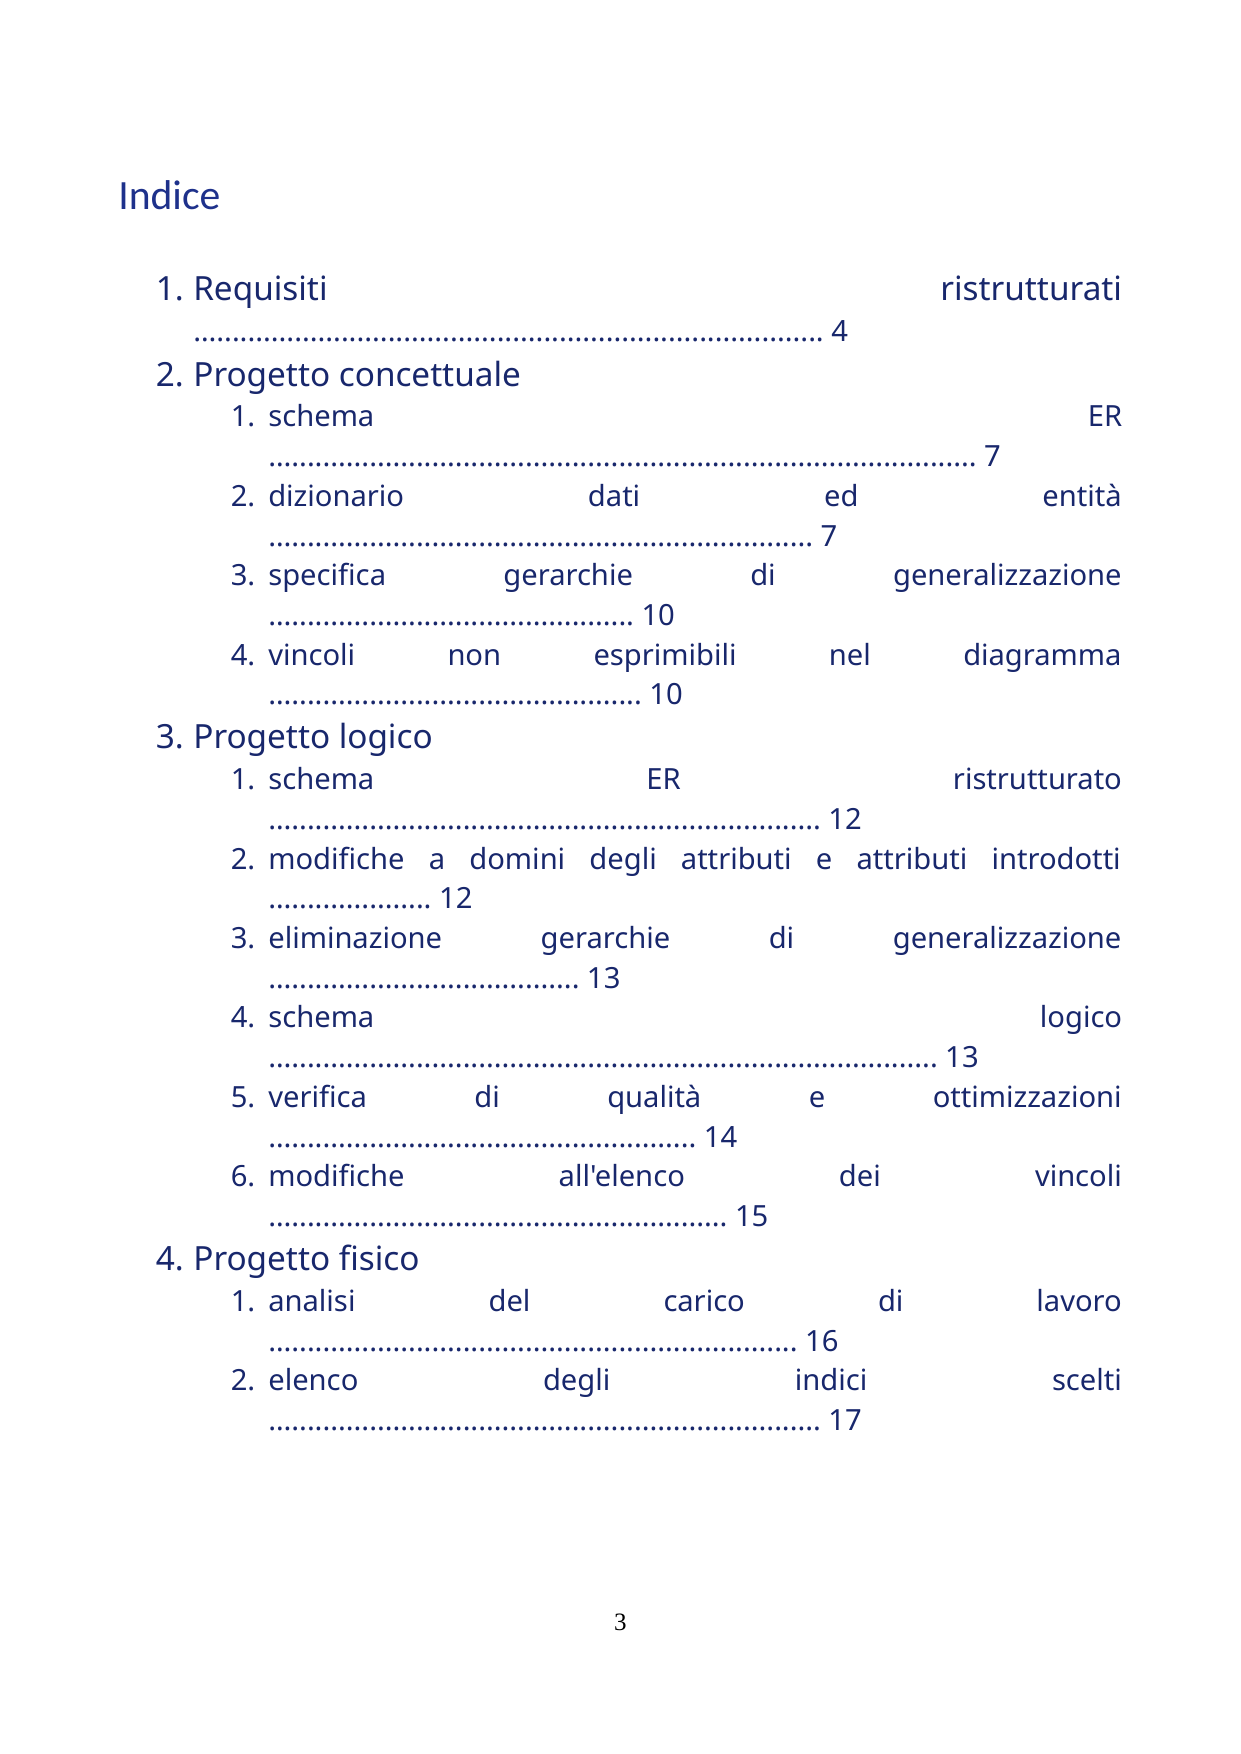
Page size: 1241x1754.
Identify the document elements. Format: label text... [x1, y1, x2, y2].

list Requisiti ristrutturati ….............................................................................. 4 [156, 265, 1122, 350]
list modifiche a domini degli attributi e attributi introdotti ….................. 12 [231, 838, 1122, 917]
list specifica gerarchie di generalizzazione …............................................ 10 [231, 554, 1122, 634]
list modifiche all'elenco dei vincoli …........................................................ 15 [231, 1156, 1122, 1235]
list Progetto logico [156, 713, 1122, 759]
list schema logico …................................................................................... 13 [231, 997, 1122, 1076]
list schema ER ristrutturato ….................................................................... 12 [231, 759, 1122, 838]
list Progetto concettuale [156, 350, 1122, 396]
list vincoli non esprimibili nel diagramma …............................................. 10 [231, 634, 1122, 713]
list Progetto fisico [156, 1235, 1122, 1280]
list verifica di qualità e ottimizzazioni ….................................................... 14 [231, 1076, 1122, 1156]
list analisi del carico di lavoro …................................................................. 16 [231, 1280, 1122, 1360]
list elenco degli indici scelti ….................................................................... 17 [231, 1360, 1122, 1439]
list eliminazione gerarchie di generalizzazione …..................................... 13 [231, 917, 1122, 997]
text Indice [118, 169, 1122, 220]
list dizionario dati ed entità …................................................................... 7 [231, 475, 1122, 554]
list schema ER …........................................................................................ 7 [231, 396, 1122, 475]
